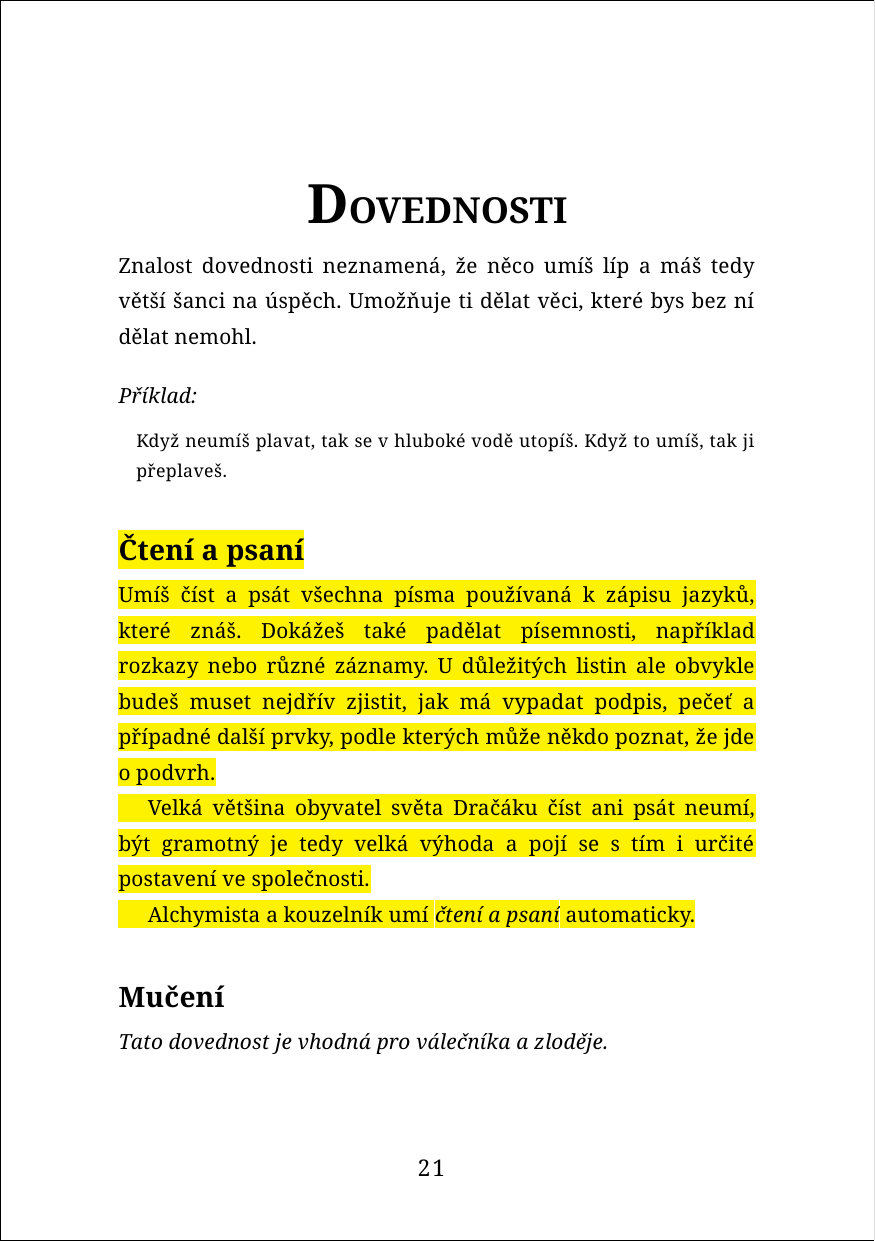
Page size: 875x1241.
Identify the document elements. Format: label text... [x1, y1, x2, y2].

text Když neumíš plavat, tak se v hluboké vodě utopíš. Když to umíš, tak ji přeplaveš. [136, 428, 756, 483]
text Příklad: [118, 381, 756, 410]
subtitle Dovednosti [118, 166, 756, 239]
text Znalost dovednosti neznamená, že něco umíš líp a máš tedy větší šanci na úspěch. Umožňuje ti dělat věci, které bys bez ní dělat nemohl. [118, 251, 756, 351]
text Umíš číst a psát všechna písma používaná k zápisu jazyků, které znáš. Dokážeš také padělat písemnosti, například rozkazy nebo různé záznamy. U důležitých listin ale obvykle budeš muset nejdřív zjistit, jak má vypadat podpis, pečeť a případné další prvky, podle kterých může někdo poznat, že jde o podvrh. Velká většina obyvatel světa Dračáku číst ani psát neumí, být gramotný je tedy velká výhoda a pojí se s tím i určité postavení ve společnosti. Alchymista a kouzelník umí čtení a psaní automaticky. [118, 580, 756, 928]
text Tato dovednost je vhodná pro válečníka a zloděje. [118, 1027, 756, 1056]
subtitle Mučení [118, 977, 756, 1015]
subtitle Čtení a psaní [118, 530, 756, 569]
